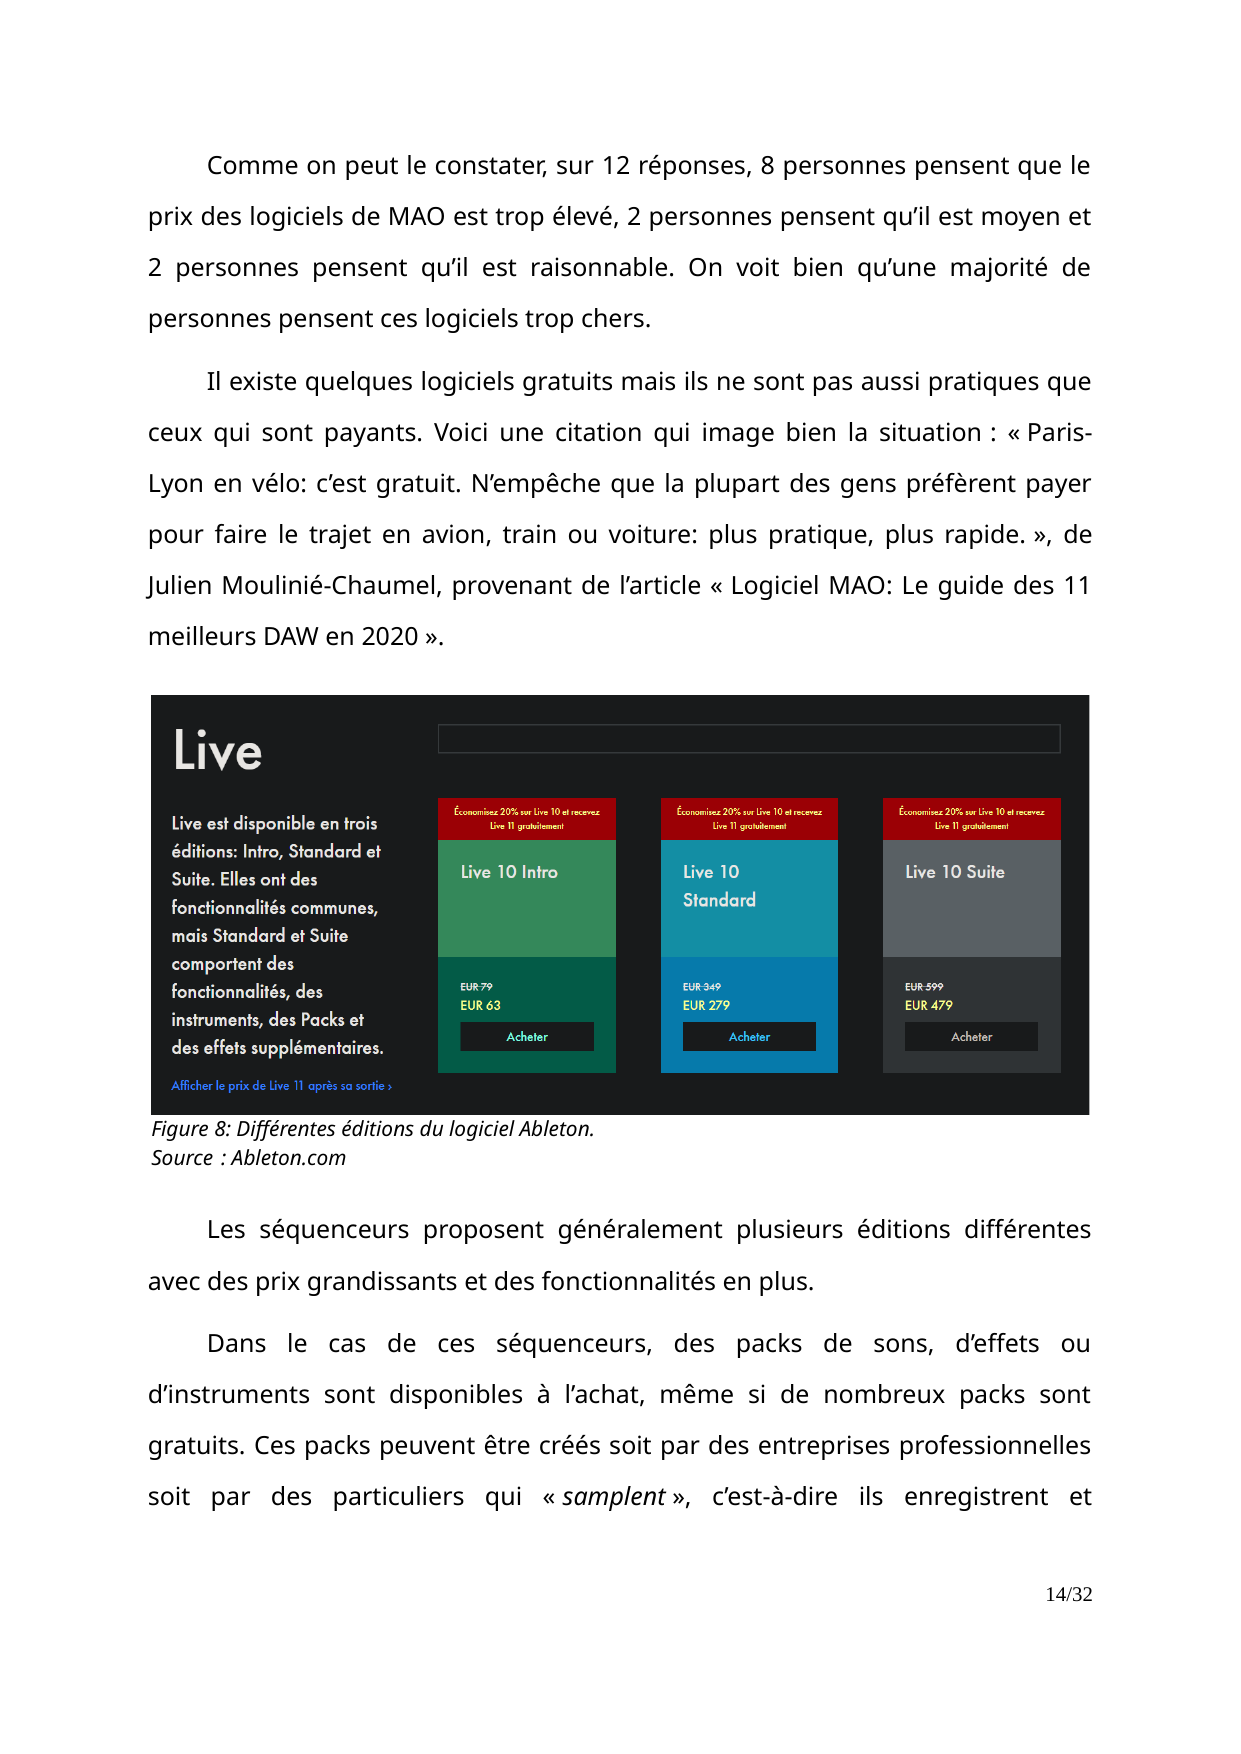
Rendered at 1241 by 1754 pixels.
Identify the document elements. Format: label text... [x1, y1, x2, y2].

text Dans le cas de ces séquenceurs, des packs de sons, d’effets ou d’instruments sont disponibles à l’achat, même si de nombreux packs sont gratuits. Ces packs peuvent être créés soit par des entreprises professionnelles soit par des particuliers qui « samplent », c’est-à-dire ils enregistrent et [148, 1326, 1093, 1513]
text Figure 8: Différentes éditions du logiciel Ableton. Source : Ableton.com [151, 1115, 1089, 1171]
text Comme on peut le constater, sur 12 réponses, 8 personnes pensent que le prix des logiciels de MAO est trop élevé, 2 personnes pensent qu’il est moyen et 2 personnes pensent qu’il est raisonnable. On voit bien qu’une majorité de personnes pensent ces logiciels trop chers. [148, 148, 1093, 335]
picture [151, 695, 1090, 1115]
text Il existe quelques logiciels gratuits mais ils ne sont pas aussi pratiques que ceux qui sont payants. Voici une citation qui image bien la situation : « Paris-Lyon en vélo: c’est gratuit. N’empêche que la plupart des gens préfèrent payer pour faire le trajet en avion, train ou voiture: plus pratique, plus rapide. », de Julien Moulinié-Chaumel, provenant de l’article « Logiciel MAO: Le guide des 11 meilleurs DAW en 2020 ». [148, 363, 1093, 653]
text Les séquenceurs proposent généralement plusieurs éditions différentes avec des prix grandissants et des fonctionnalités en plus. [148, 682, 1093, 1297]
